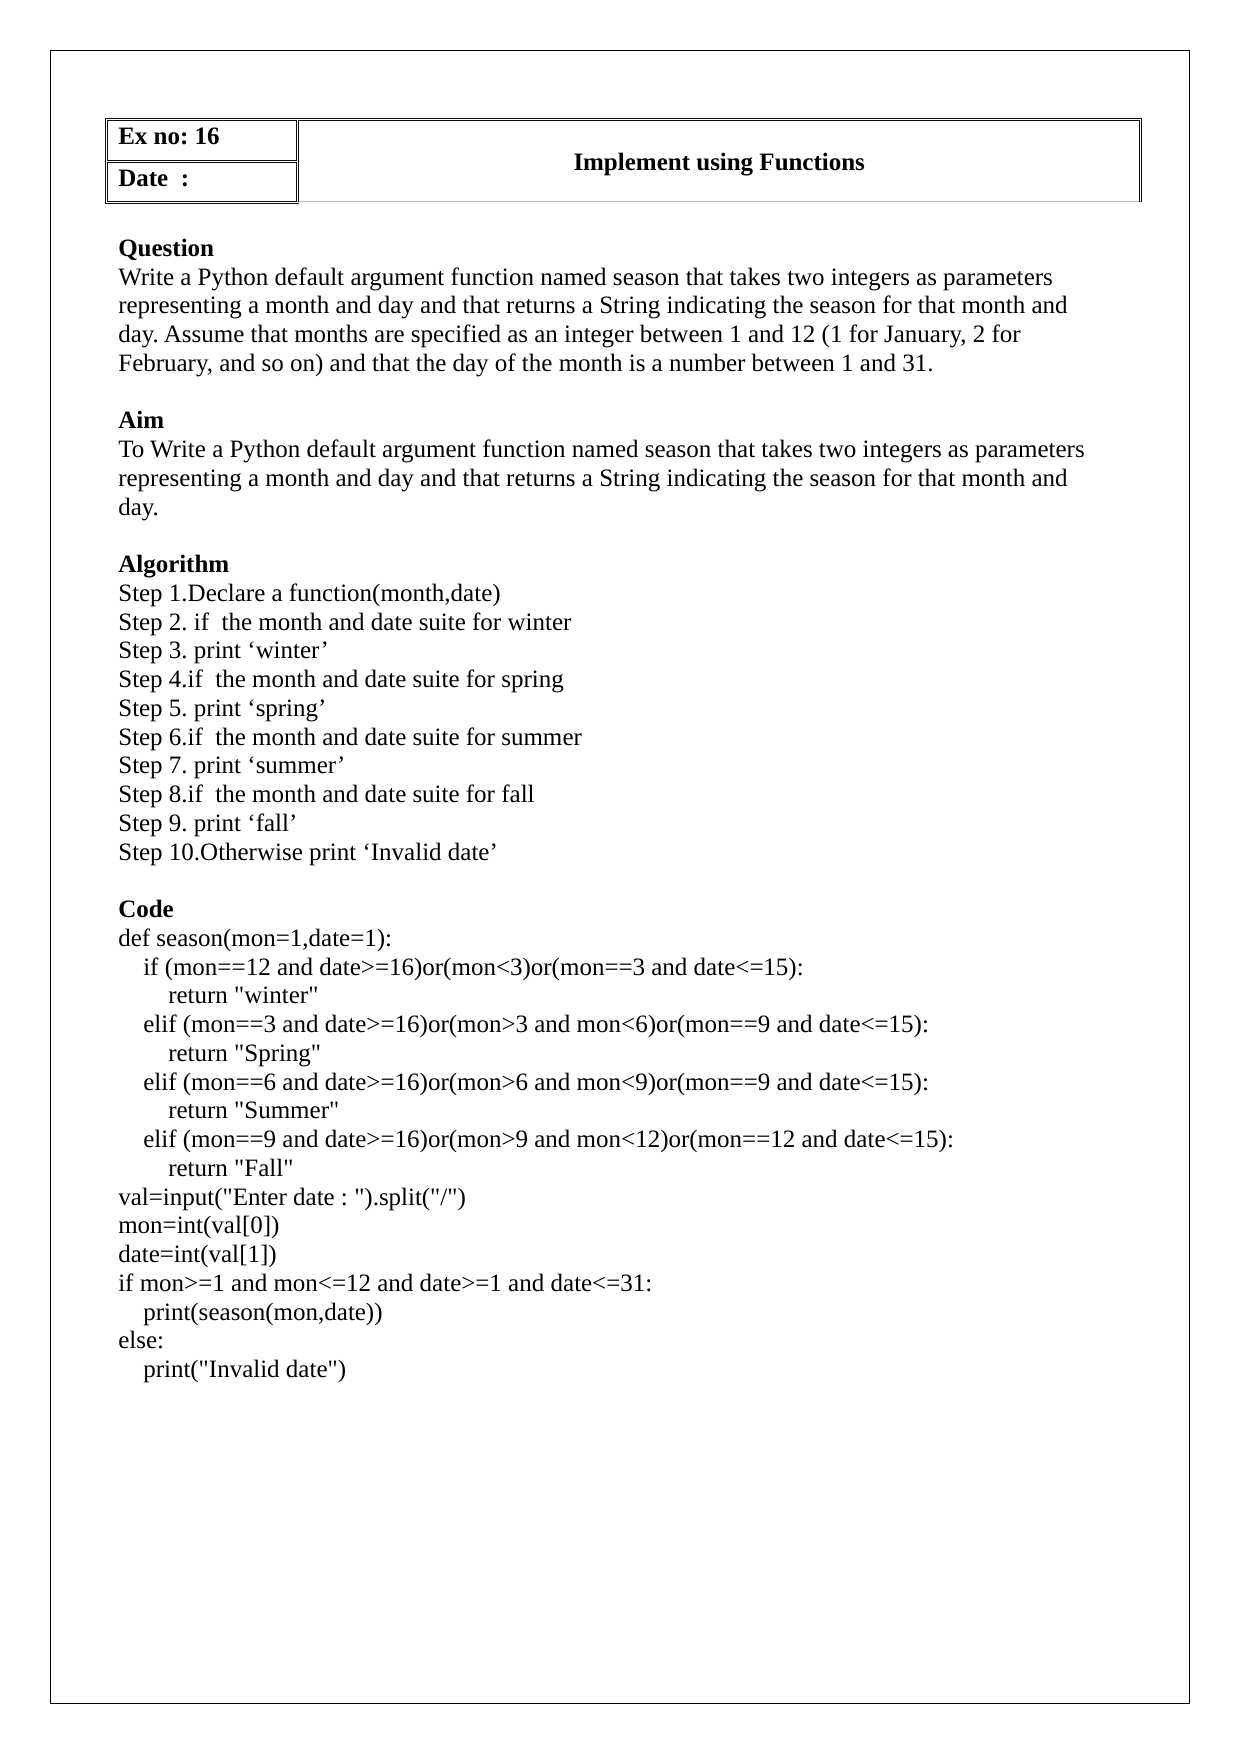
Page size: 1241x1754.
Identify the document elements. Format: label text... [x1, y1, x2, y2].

table_header Implement using Functions [299, 121, 1139, 201]
text return "winter" [118, 980, 1122, 1009]
text Aim [118, 405, 1122, 434]
text day. Assume that months are specified as an integer between 1 and 12 (1 for January, 2 for [118, 319, 1122, 348]
text Step 2. if the month and date suite for winter [118, 607, 1122, 635]
text elif (mon==6 and date>=16)or(mon>6 and mon<9)or(mon==9 and date<=15): [118, 1067, 1122, 1095]
text February, and so on) and that the day of the month is a number between 1 and 31. [118, 348, 1122, 377]
text Write a Python default argument function named season that takes two integers as parameters [118, 262, 1122, 290]
text Step 7. print ‘summer’ [118, 750, 1122, 779]
table_cell Date : [108, 163, 296, 201]
text Step 9. print ‘fall’ [118, 808, 1122, 837]
text else: [118, 1325, 1122, 1354]
text Step 3. print ‘winter’ [118, 635, 1122, 664]
table_header Ex no: 16 [108, 121, 296, 159]
text Step 10.Otherwise print ‘Invalid date’ [118, 837, 1122, 865]
text Step 4.if the month and date suite for spring [118, 664, 1122, 693]
text elif (mon==3 and date>=16)or(mon>3 and mon<6)or(mon==9 and date<=15): [118, 1009, 1122, 1038]
text print("Invalid date") [118, 1354, 1122, 1383]
text print(season(mon,date)) [118, 1297, 1122, 1325]
text Step 1.Declare a function(month,date) [118, 578, 1122, 607]
text return "Spring" [118, 1038, 1122, 1067]
text elif (mon==9 and date>=16)or(mon>9 and mon<12)or(mon==12 and date<=15): [118, 1124, 1122, 1153]
text Step 8.if the month and date suite for fall [118, 779, 1122, 808]
text day. [118, 492, 1122, 520]
text representing a month and day and that returns a String indicating the season for that month and [118, 290, 1122, 319]
text def season(mon=1,date=1): [118, 923, 1122, 952]
text To Write a Python default argument function named season that takes two integers as parameters [118, 434, 1122, 463]
text representing a month and day and that returns a String indicating the season for that month and [118, 463, 1122, 492]
text return "Summer" [118, 1095, 1122, 1124]
text Algorithm [118, 549, 1122, 578]
text mon=int(val[0]) [118, 1210, 1122, 1239]
text Code [118, 894, 1122, 923]
text val=input("Enter date : ").split("/") [118, 1182, 1122, 1210]
text Step 5. print ‘spring’ [118, 693, 1122, 722]
text Step 6.if the month and date suite for summer [118, 722, 1122, 750]
text date=int(val[1]) [118, 1239, 1122, 1268]
text return "Fall" [118, 1153, 1122, 1182]
text if mon>=1 and mon<=12 and date>=1 and date<=31: [118, 1268, 1122, 1297]
text Question [118, 233, 1122, 262]
text if (mon==12 and date>=16)or(mon<3)or(mon==3 and date<=15): [118, 952, 1122, 980]
